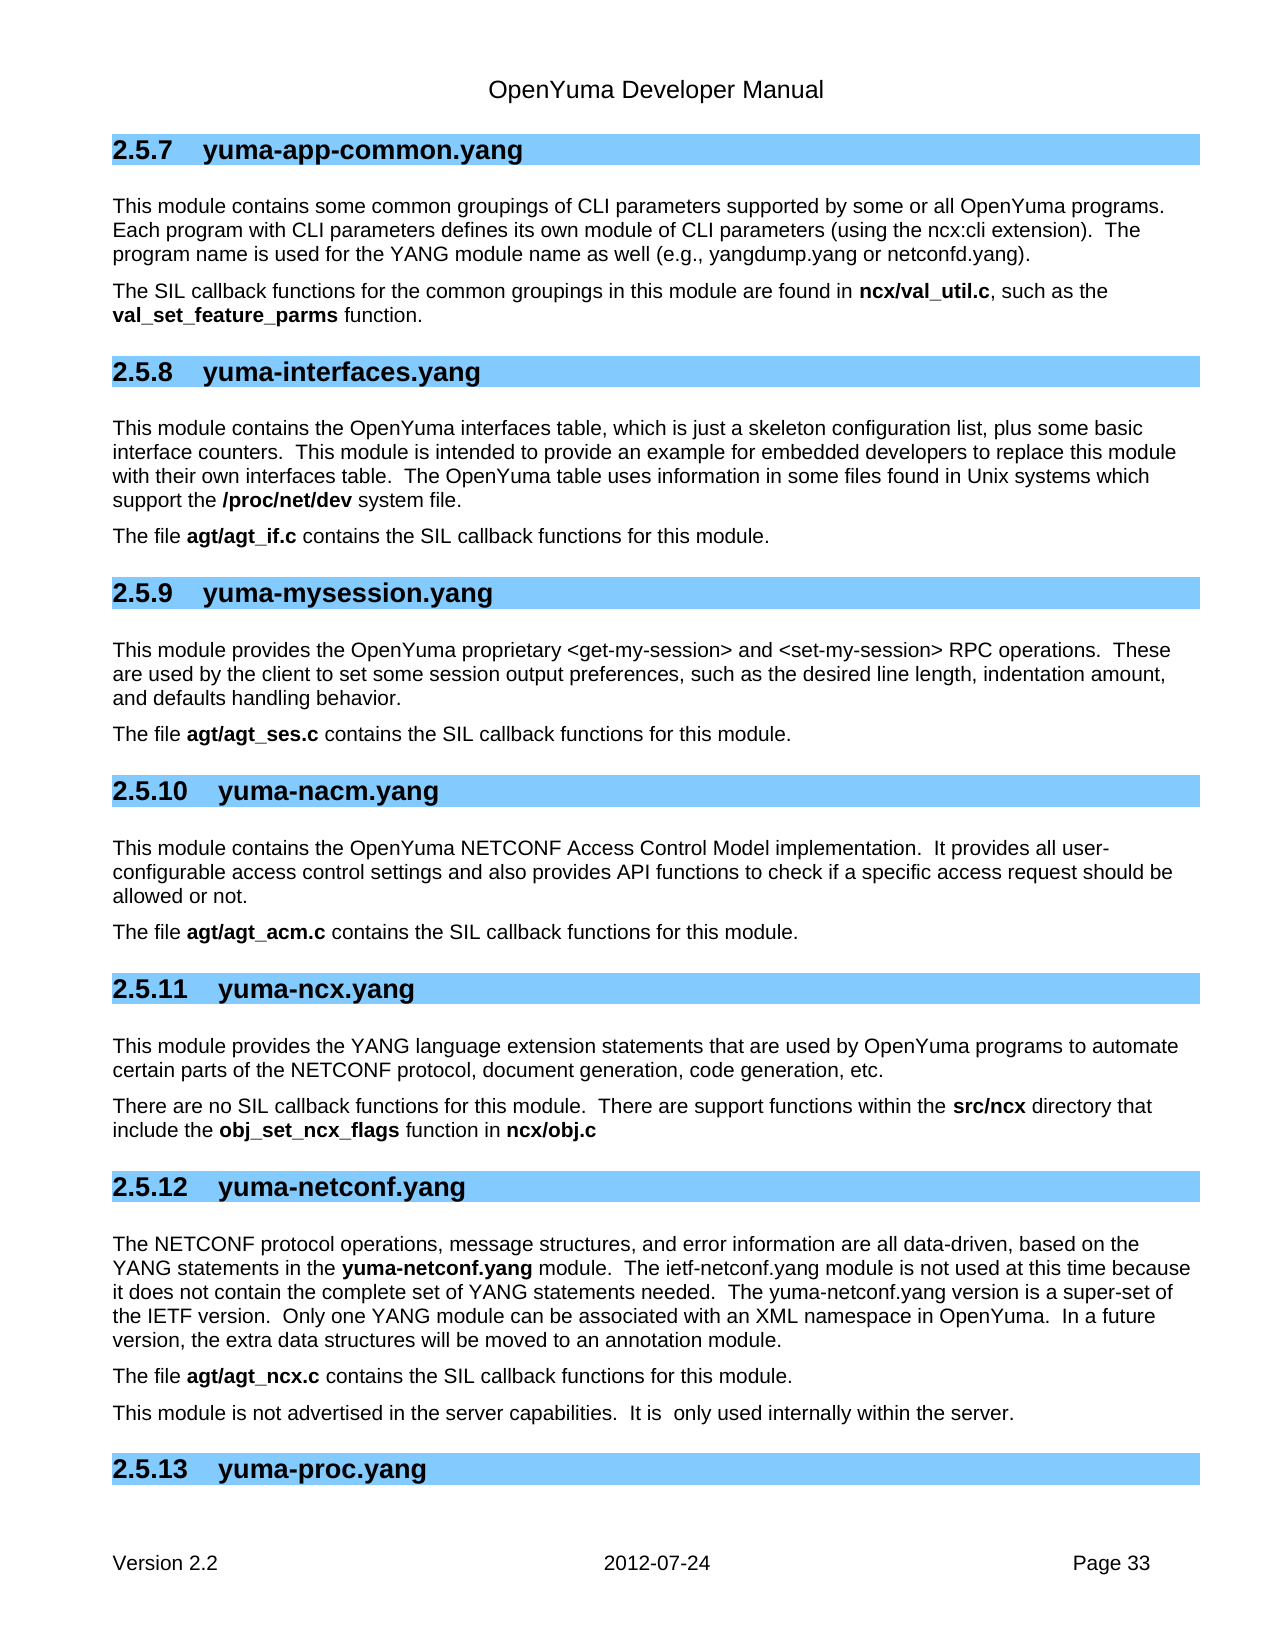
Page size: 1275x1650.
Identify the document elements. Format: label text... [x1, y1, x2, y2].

subtitle yuma-ncx.yang [112, 973, 1200, 1004]
text This module is not advertised in the server capabilities. It is only used internally within the server. [112, 1400, 1200, 1424]
subtitle yuma-interfaces.yang [112, 356, 1200, 387]
subtitle yuma-proc.yang [112, 1453, 1200, 1485]
text This module contains some common groupings of CLI parameters supported by some or all OpenYuma programs. Each program with CLI parameters defines its own module of CLI parameters (using the ncx:cli extension). The program name is used for the YANG module name as well (e.g., yangdump.yang or netconfd.yang). [112, 194, 1200, 266]
text The file agt/agt_if.c contains the SIL callback functions for this module. [112, 524, 1200, 548]
subtitle yuma-mysession.yang [112, 577, 1200, 609]
text There are no SIL callback functions for this module. There are support functions within the src/ncx directory that include the obj_set_ncx_flags function in ncx/obj.c [112, 1094, 1200, 1142]
text This module provides the OpenYuma proprietary <get-my-session> and <set-my-session> RPC operations. These are used by the client to set some session output preferences, such as the desired line length, indentation amount, and defaults handling behavior. [112, 638, 1200, 710]
text The file agt/agt_ses.c contains the SIL callback functions for this module. [112, 722, 1200, 746]
text This module contains the OpenYuma NETCONF Access Control Model implementation. It provides all user-configurable access control settings and also provides API functions to check if a specific access request should be allowed or not. [112, 836, 1200, 908]
text This module contains the OpenYuma interfaces table, which is just a skeleton configuration list, plus some basic interface counters. This module is intended to provide an example for embedded developers to replace this module with their own interfaces table. The OpenYuma table uses information in some files found in Unix systems which support the /proc/net/dev system file. [112, 416, 1200, 512]
text The NETCONF protocol operations, message structures, and error information are all data-driven, based on the YANG statements in the yuma-netconf.yang module. The ietf-netconf.yang module is not used at this time because it does not contain the complete set of YANG statements needed. The yuma-netconf.yang version is a super-set of the IETF version. Only one YANG module can be associated with an XML namespace in OpenYuma. In a future version, the extra data structures will be moved to an annotation module. [112, 1232, 1200, 1351]
subtitle yuma-app-common.yang [112, 134, 1200, 165]
subtitle yuma-netconf.yang [112, 1171, 1200, 1202]
text The file agt/agt_ncx.c contains the SIL callback functions for this module. [112, 1364, 1200, 1388]
text The SIL callback functions for the common groupings in this module are found in ncx/val_util.c, such as the val_set_feature_parms function. [112, 278, 1200, 326]
subtitle yuma-nacm.yang [112, 775, 1200, 807]
text This module provides the YANG language extension statements that are used by OpenYuma programs to automate certain parts of the NETCONF protocol, document generation, code generation, etc. [112, 1034, 1200, 1082]
text The file agt/agt_acm.c contains the SIL callback functions for this module. [112, 920, 1200, 944]
